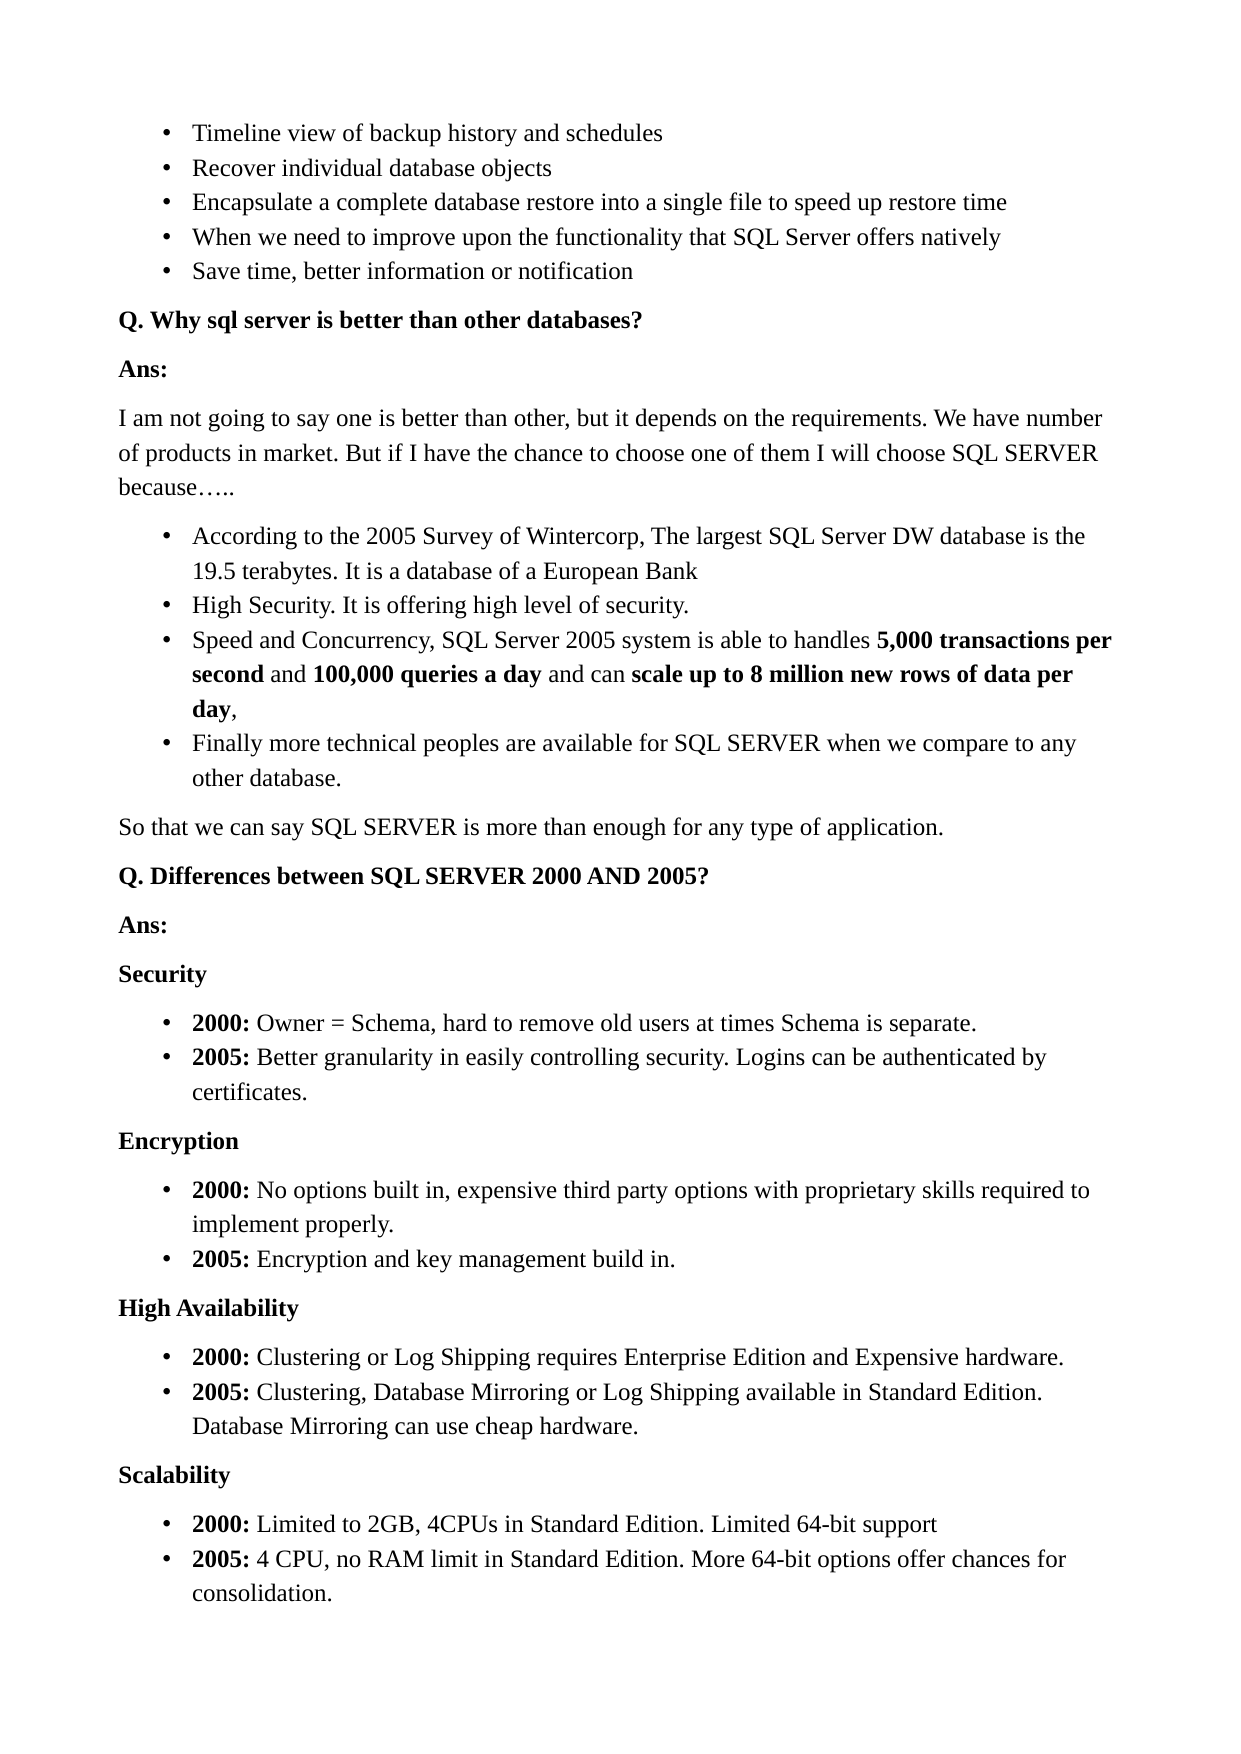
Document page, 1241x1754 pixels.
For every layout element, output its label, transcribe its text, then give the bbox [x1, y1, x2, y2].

list 2000: Owner = Schema, hard to remove old users at times Schema is separate. [162, 1008, 1122, 1037]
list Recover individual database objects [162, 153, 1122, 181]
list Save time, better information or notification [162, 256, 1122, 285]
text Q. Why sql server is better than other databases? [118, 305, 1122, 334]
list 2000: No options built in, expensive third party options with proprietary skills required to implement properly. [162, 1175, 1122, 1238]
text Encryption [118, 1126, 1122, 1155]
list Encapsulate a complete database restore into a single file to speed up restore time [162, 187, 1122, 216]
list 2000: Clustering or Log Shipping requires Enterprise Edition and Expensive hardware. [162, 1342, 1122, 1371]
text Ans: [118, 910, 1122, 938]
text Q. Differences between SQL SERVER 2000 AND 2005? [118, 861, 1122, 889]
list Finally more technical peoples are available for SQL SERVER when we compare to any other database. [162, 728, 1122, 791]
list 2005: Clustering, Database Mirroring or Log Shipping available in Standard Edition. Database Mirroring can use cheap hardware. [162, 1377, 1122, 1440]
list 2005: 4 CPU, no RAM limit in Standard Edition. More 64-bit options offer chances for consolidation. [162, 1544, 1122, 1607]
list 2005: Better granularity in easily controlling security. Logins can be authenticated by certificates. [162, 1042, 1122, 1106]
list Timeline view of backup history and schedules [162, 118, 1122, 147]
list When we need to improve upon the functionality that SQL Server offers natively [162, 222, 1122, 250]
list According to the 2005 Survey of Wintercorp, The largest SQL Server DW database is the 19.5 terabytes. It is a database of a European Bank [162, 521, 1122, 584]
list 2000: Limited to 2GB, 4CPUs in Standard Edition. Limited 64-bit support [162, 1509, 1122, 1538]
text Ans: [118, 354, 1122, 383]
list 2005: Encryption and key management build in. [162, 1244, 1122, 1273]
list Speed and Concurrency, SQL Server 2005 system is able to handles 5,000 transactions per second and 100,000 queries a day and can scale up to 8 million new rows of data per day, [162, 625, 1122, 722]
text High Availability [118, 1293, 1122, 1322]
text Scalability [118, 1460, 1122, 1489]
text Security [118, 959, 1122, 988]
text So that we can say SQL SERVER is more than enough for any type of application. [118, 812, 1122, 840]
list High Security. It is offering high level of security. [162, 590, 1122, 619]
text I am not going to say one is better than other, but it depends on the requirements. We have number of products in market. But if I have the chance to choose one of them I will choose SQL SERVER because….. [118, 403, 1122, 501]
